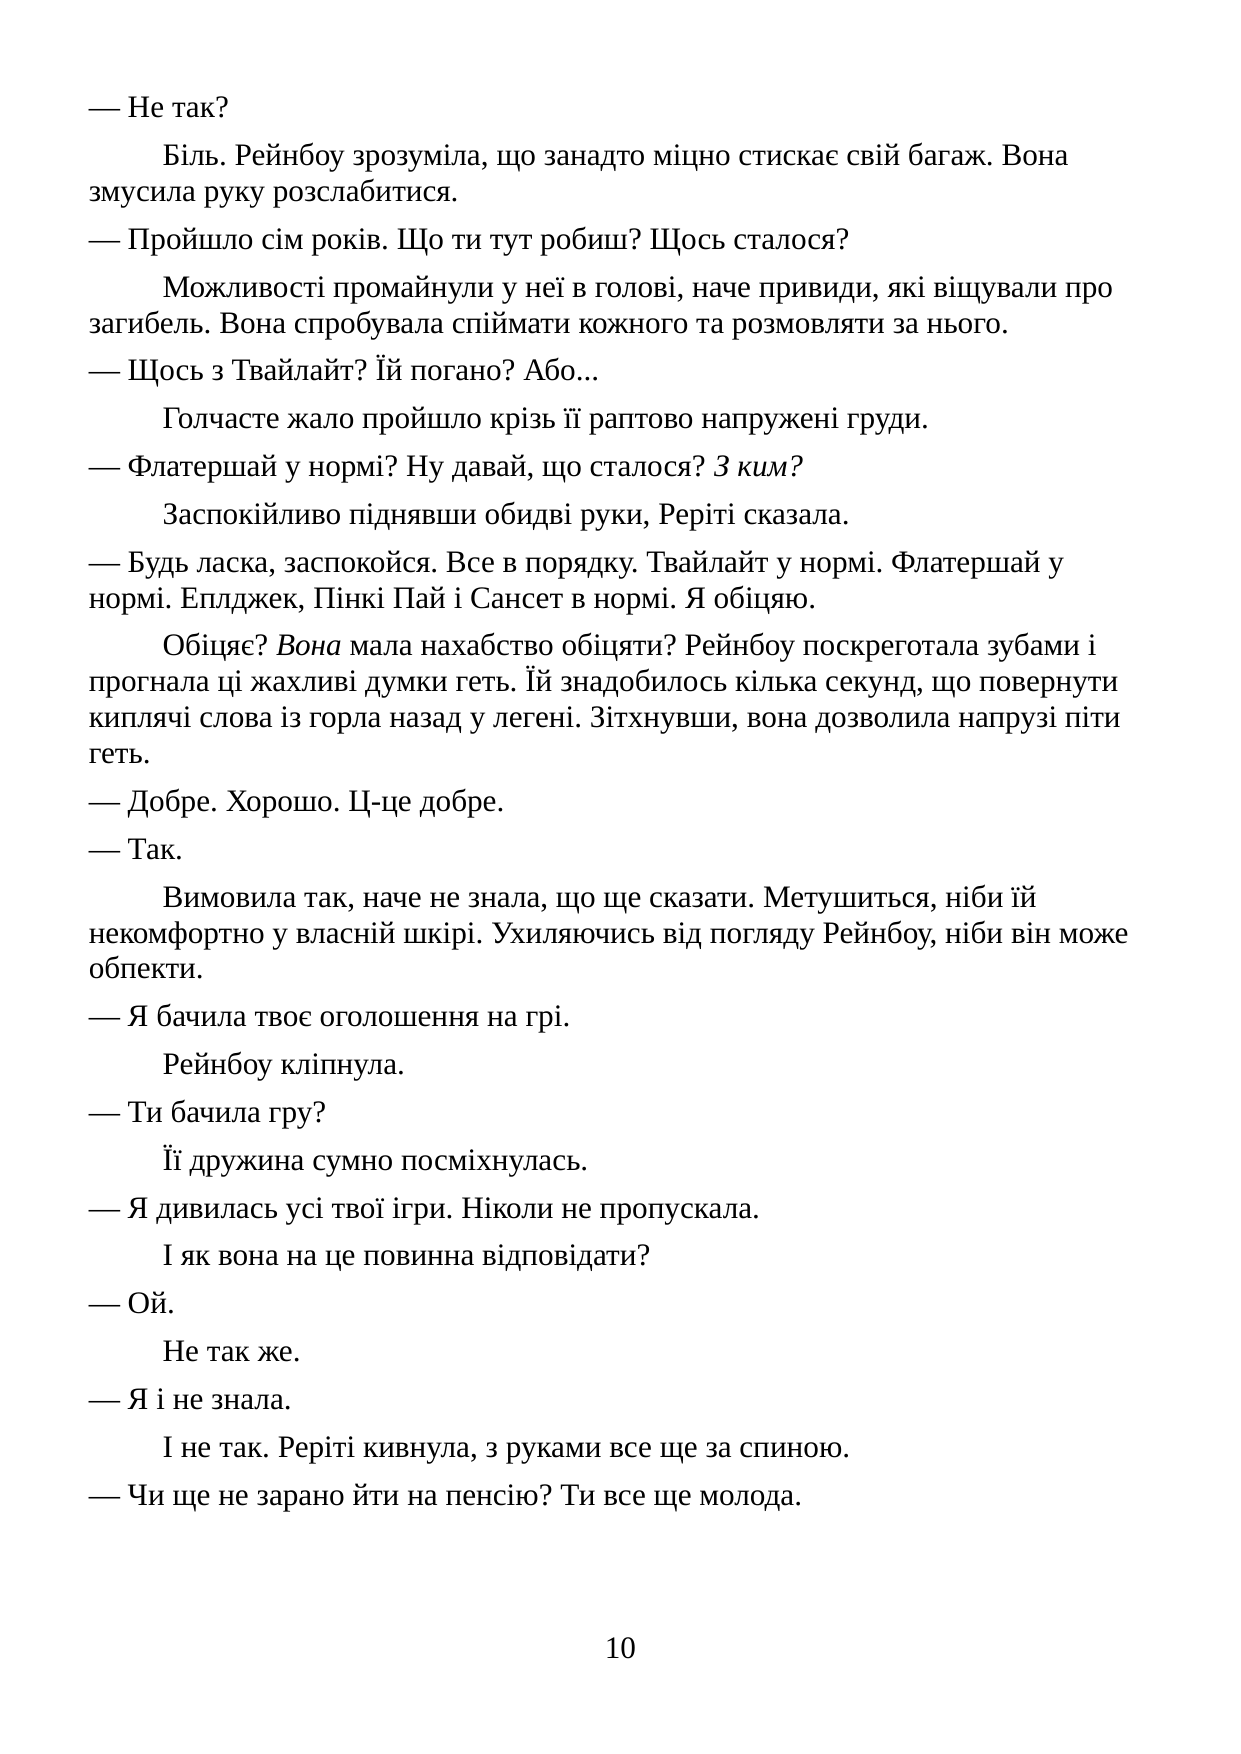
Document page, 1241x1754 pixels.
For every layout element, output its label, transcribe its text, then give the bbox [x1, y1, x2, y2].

text — Пройшло сім років. Що ти тут робиш? Щось сталося? [88, 220, 1152, 256]
text — Ой. [88, 1284, 1152, 1320]
text — Я бачила твоє оголошення на грі. [88, 998, 1152, 1033]
text І як вона на це повинна відповідати? [88, 1237, 1152, 1273]
text Голчасте жало пройшло крізь її раптово напружені груди. [88, 399, 1152, 435]
text Заспокійливо піднявши обидві руки, Реріті сказала. [88, 495, 1152, 531]
text Її дружина сумно посміхнулась. [88, 1141, 1152, 1177]
text — Чи ще не зарано йти на пенсію? Ти все ще молода. [88, 1476, 1152, 1512]
text І не так. Реріті кивнула, з руками все ще за спиною. [88, 1428, 1152, 1464]
text — Так. [88, 830, 1152, 866]
text — Ти бачила гру? [88, 1093, 1152, 1129]
text Не так же. [88, 1332, 1152, 1368]
text Можливості промайнули у неї в голові, наче привиди, які віщували про загибель. Вона спробувала спіймати кожного та розмовляти за нього. [88, 268, 1152, 340]
text — Щось з Твайлайт? Їй погано? Або... [88, 352, 1152, 388]
text Вимовила так, наче не знала, що ще сказати. Метушиться, ніби їй некомфортно у власній шкірі. Ухиляючись від погляду Рейнбоу, ніби він може обпекти. [88, 878, 1152, 986]
text — Не так? [88, 88, 1152, 124]
text — Я і не знала. [88, 1380, 1152, 1416]
text Рейнбоу кліпнула. [88, 1045, 1152, 1081]
text — Добре. Хорошо. Ц-це добре. [88, 782, 1152, 818]
text — Будь ласка, заспокойся. Все в порядку. Твайлайт у нормі. Флатершай у нормі. Еплджек, Пінкі Пай і Сансет в нормі. Я обіцяю. [88, 543, 1152, 615]
text — Я дивилась усі твої ігри. Ніколи не пропускала. [88, 1189, 1152, 1225]
text Біль. Рейнбоу зрозуміла, що занадто міцно стискає свій багаж. Вона змусила руку розслабитися. [88, 136, 1152, 208]
text Обіцяє? Вона мала нахабство обіцяти? Рейнбоу поскреготала зубами і прогнала ці жахливі думки геть. Їй знадобилось кілька секунд, що повернути киплячі слова із горла назад у легені. Зітхнувши, вона дозволила напрузі піти геть. [88, 627, 1152, 770]
text — Флатершай у нормі? Ну давай, що сталося? З ким? [88, 447, 1152, 483]
